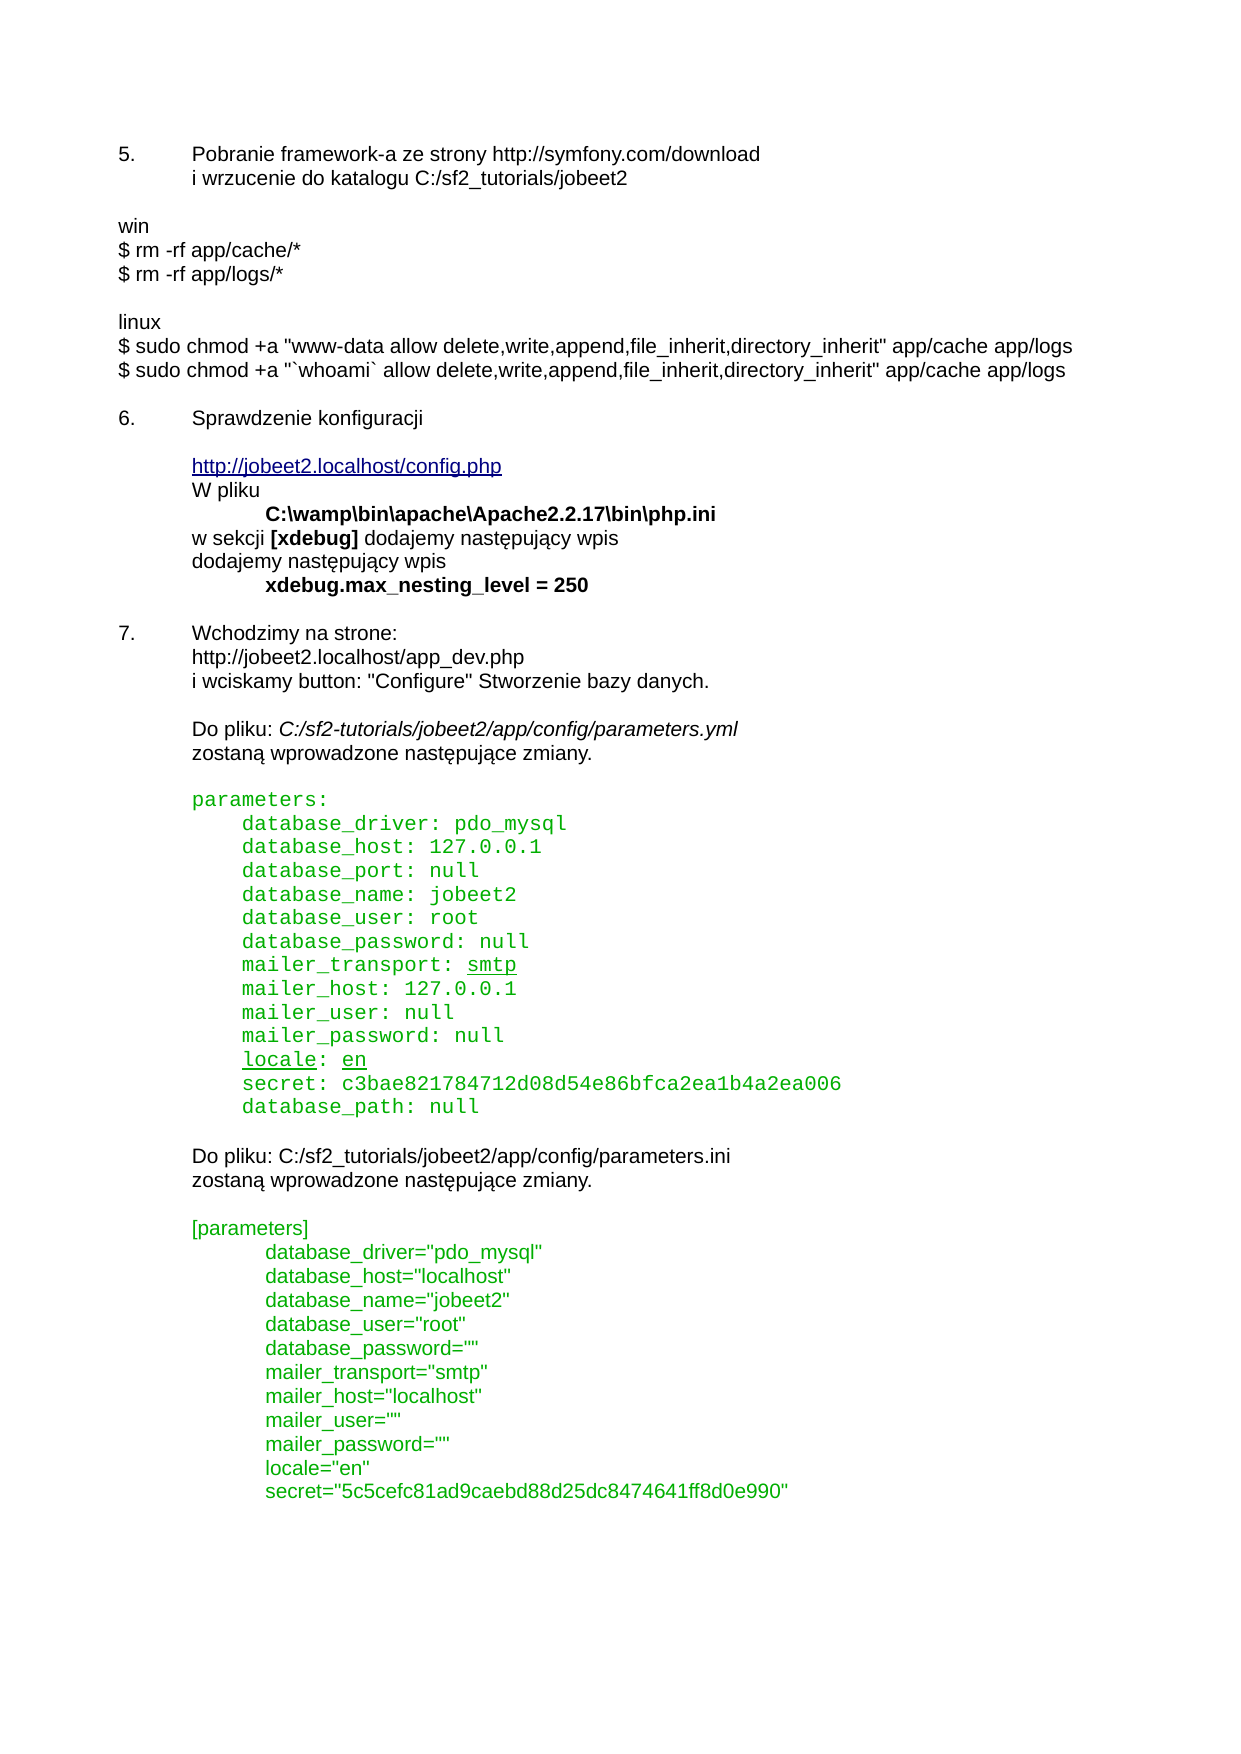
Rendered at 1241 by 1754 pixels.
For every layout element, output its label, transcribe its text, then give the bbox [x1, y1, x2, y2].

text i wciskamy button: "Configure" Stworzenie bazy danych. [118, 669, 1122, 693]
text W pliku [118, 477, 1122, 501]
text parameters: [118, 789, 1122, 813]
text $ rm -rf app/logs/* [118, 262, 1122, 286]
text dodajemy następujący wpis [118, 549, 1122, 573]
text zostaną wprowadzone następujące zmiany. [118, 741, 1122, 765]
text database_name: jobeet2 [118, 883, 1122, 907]
text win [118, 214, 1122, 238]
text database_host: 127.0.0.1 [118, 836, 1122, 860]
text locale: en [118, 1049, 1122, 1073]
text linux [118, 310, 1122, 334]
text mailer_transport="smtp" [118, 1359, 1122, 1383]
text mailer_password="" [118, 1431, 1122, 1455]
text zostaną wprowadzone następujące zmiany. [118, 1168, 1122, 1192]
text database_name="jobeet2" [118, 1288, 1122, 1312]
text database_password="" [118, 1336, 1122, 1359]
text database_driver: pdo_mysql [118, 813, 1122, 836]
text mailer_user: null [118, 1002, 1122, 1025]
text mailer_transport: smtp [118, 954, 1122, 978]
text database_user: root [118, 907, 1122, 931]
text database_host="localhost" [118, 1264, 1122, 1288]
text $ sudo chmod +a "`whoami` allow delete,write,append,file_inherit,directory_inherit" app/cache app/logs [118, 358, 1122, 382]
text [parameters] [118, 1216, 1122, 1240]
text database_driver="pdo_mysql" [118, 1240, 1122, 1264]
text mailer_user="" [118, 1407, 1122, 1431]
text $ sudo chmod +a "www-data allow delete,write,append,file_inherit,directory_inherit" app/cache app/logs [118, 334, 1122, 358]
text http://jobeet2.localhost/config.php [118, 453, 1122, 477]
text locale="en" [118, 1455, 1122, 1479]
text i wrzucenie do katalogu C:/sf2_tutorials/jobeet2 [118, 166, 1122, 190]
text 7. Wchodzimy na strone: [118, 621, 1122, 645]
text Do pliku: C:/sf2-tutorials/jobeet2/app/config/parameters.yml [118, 717, 1122, 741]
text mailer_host: 127.0.0.1 [118, 978, 1122, 1002]
text secret="5c5cefc81ad9caebd88d25dc8474641ff8d0e990" [118, 1479, 1122, 1503]
text $ rm -rf app/cache/* [118, 238, 1122, 262]
text xdebug.max_nesting_level = 250 [118, 573, 1122, 597]
text mailer_host="localhost" [118, 1383, 1122, 1407]
text database_user="root" [118, 1312, 1122, 1336]
text C:\wamp\bin\apache\Apache2.2.17\bin\php.ini [118, 501, 1122, 525]
text Do pliku: C:/sf2_tutorials/jobeet2/app/config/parameters.ini [118, 1144, 1122, 1168]
text database_password: null [118, 931, 1122, 954]
text http://jobeet2.localhost/app_dev.php [118, 645, 1122, 669]
text secret: c3bae821784712d08d54e86bfca2ea1b4a2ea006 [118, 1073, 1122, 1096]
text database_port: null [118, 860, 1122, 883]
text 6. Sprawdzenie konfiguracji [118, 406, 1122, 429]
text 5. Pobranie framework-a ze strony http://symfony.com/download [118, 142, 1122, 166]
text mailer_password: null [118, 1025, 1122, 1049]
text w sekcji [xdebug] dodajemy następujący wpis [118, 525, 1122, 549]
text database_path: null [118, 1096, 1122, 1120]
